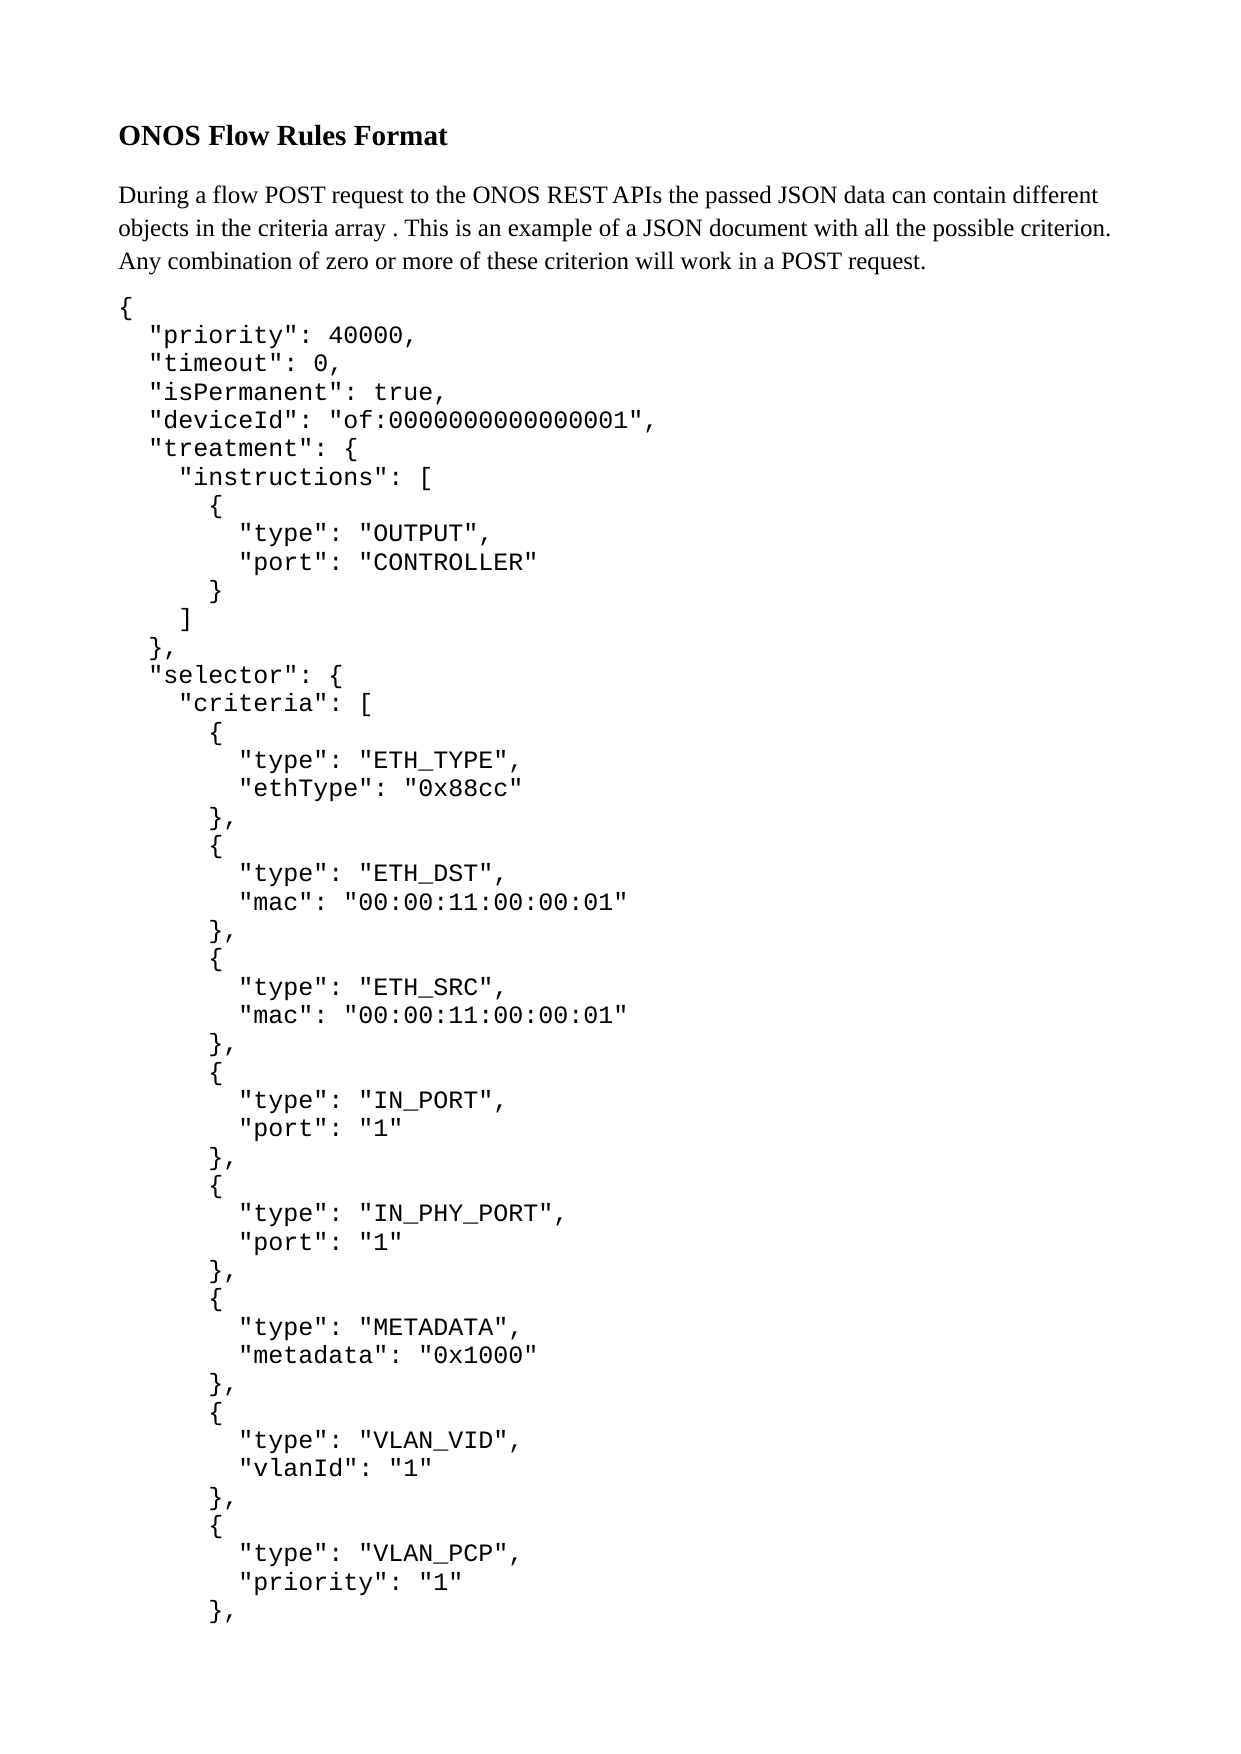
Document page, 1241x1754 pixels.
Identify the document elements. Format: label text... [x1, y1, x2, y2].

text ONOS Flow Rules Format [118, 118, 1122, 152]
text During a flow POST request to the ONOS REST APIs the passed JSON data can contain different objects in the criteria array . This is an example of a JSON document with all the possible criterion. Any combination of zero or more of these criterion will work in a POST request. [118, 180, 1122, 275]
table_header { "priority": 40000, "timeout": 0, "isPermanent": true, "deviceId": "of:0000000000000001", "treatment": { "instructions": [ { "type": "OUTPUT", "port": "CONTROLLER" } ] }, "selector": { "criteria": [ { "type": "ETH_TYPE", "ethType": "0x88cc" }, { "type": "ETH_DST", "mac": "00:00:11:00:00:01" }, { "type": "ETH_SRC", "mac": "00:00:11:00:00:01" }, { "type": "IN_PORT", "port": "1" }, { "type": "IN_PHY_PORT", "port": "1" }, { "type": "METADATA", "metadata": "0x1000" }, { "type": "VLAN_VID", "vlanId": "1" }, { "type": "VLAN_PCP", "priority": "1" }, [118, 294, 684, 1626]
